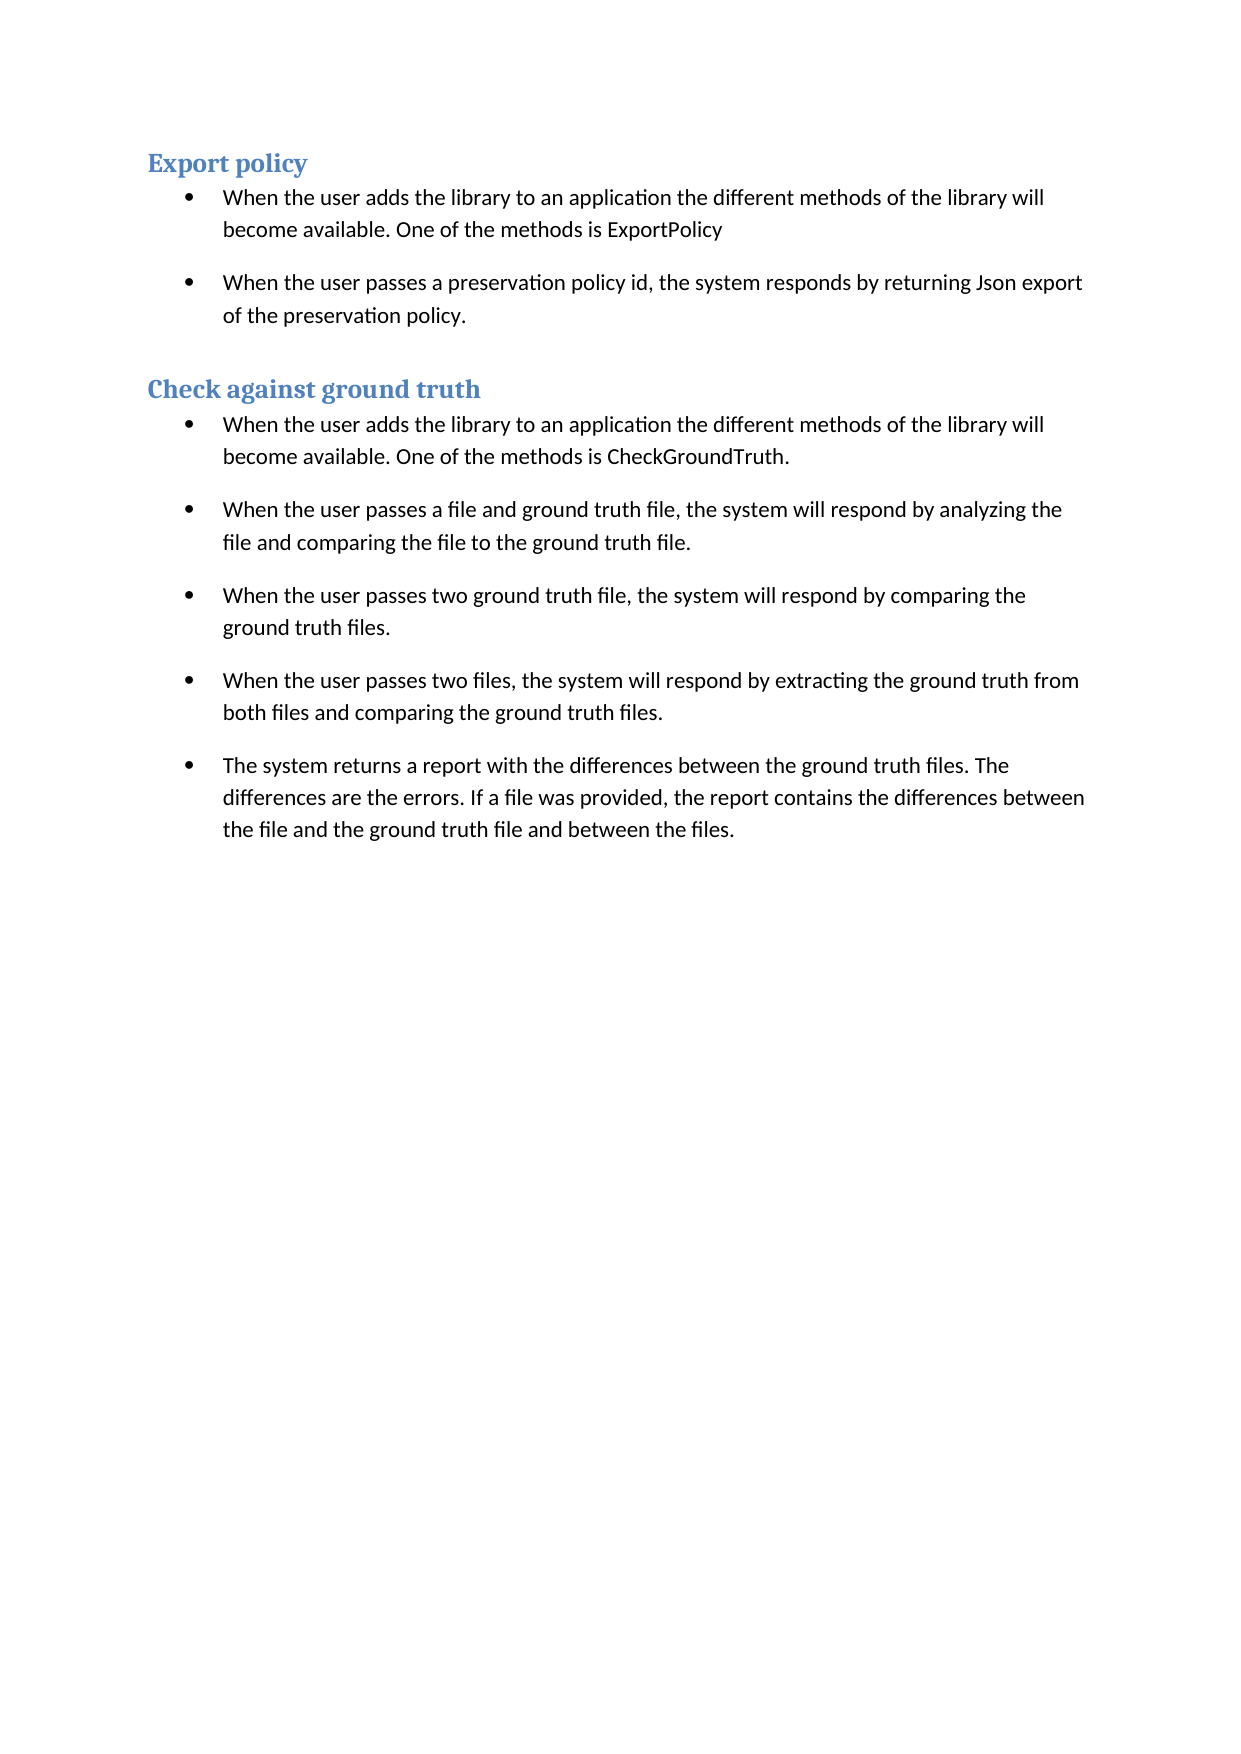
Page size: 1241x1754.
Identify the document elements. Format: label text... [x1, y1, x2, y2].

list When the user passes a file and ground truth file, the system will respond by analyzing the file and comparing the file to the ground truth file. [185, 496, 1093, 556]
subtitle Check against ground truth [148, 374, 1093, 406]
list The system returns a report with the differences between the ground truth files. The differences are the errors. If a file was provided, the report contains the differences between the file and the ground truth file and between the files. [185, 751, 1093, 843]
list When the user adds the library to an application the different methods of the library will become available. One of the methods is CheckGroundTruth. [185, 410, 1093, 471]
list When the user adds the library to an application the different methods of the library will become available. One of the methods is ExportPolicy [185, 183, 1093, 243]
subtitle Export policy [148, 148, 1093, 179]
list When the user passes a preservation policy id, the system responds by returning Json export of the preservation policy. [185, 268, 1093, 329]
list When the user passes two files, the system will respond by extracting the ground truth from both files and comparing the ground truth files. [185, 666, 1093, 726]
list When the user passes two ground truth file, the system will respond by comparing the ground truth files. [185, 581, 1093, 641]
